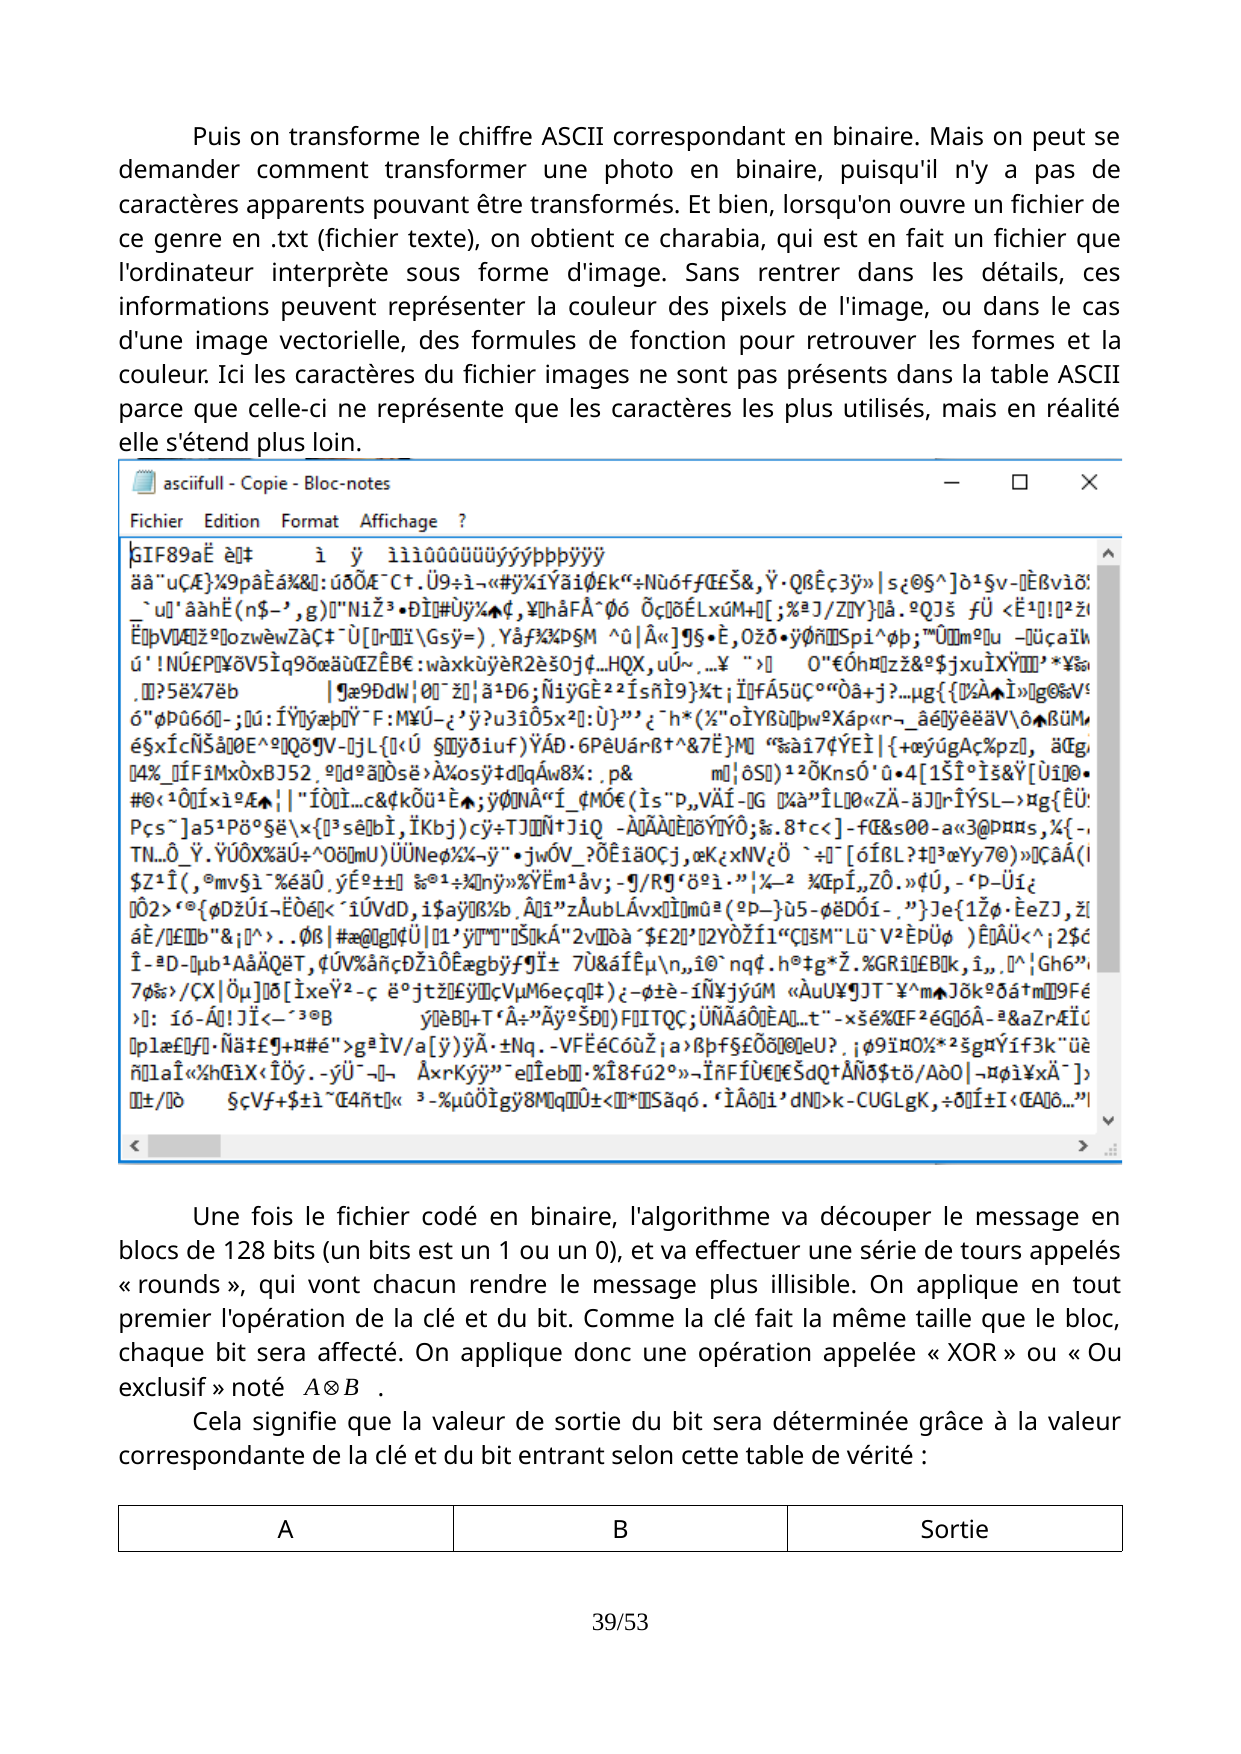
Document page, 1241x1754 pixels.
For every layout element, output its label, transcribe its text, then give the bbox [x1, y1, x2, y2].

table_header A [119, 1506, 453, 1551]
table_header Sortie [788, 1506, 1122, 1551]
text Cela signifie que la valeur de sortie du bit sera déterminée grâce à la valeur correspondante de la clé et du bit entrant selon cette table de vérité : [118, 1403, 1122, 1471]
text Puis on transforme le chiffre ASCII correspondant en binaire. Mais on peut se demander comment transformer une photo en binaire, puisqu'il n'y a pas de caractères apparents pouvant être transformés. Et bien, lorsqu'on ouvre un fichier de ce genre en .txt (fichier texte), on obtient ce charabia, qui est en fait un fichier que l'ordinateur interprète sous forme d'image. Sans rentrer dans les détails, ces informations peuvent représenter la couleur des pixels de l'image, ou dans le cas d'une image vectorielle, des formules de fonction pour retrouver les formes et la couleur. Ici les caractères du fichier images ne sont pas présents dans la table ASCII parce que celle-ci ne représente que les caractères les plus utilisés, mais en réalité elle s'étend plus loin. [118, 118, 1122, 458]
picture [118, 458, 1123, 1165]
table_header B [454, 1506, 787, 1551]
text Une fois le fichier codé en binaire, l'algorithme va découper le message en blocs de 128 bits (un bits est un 1 ou un 0), et va effectuer une série de tours appelés « rounds », qui vont chacun rendre le message plus illisible. On applique en tout premier l'opération de la clé et du bit. Comme la clé fait la même taille que le bloc, chaque bit sera affecté. On applique donc une opération appelée « XOR » ou « Ou exclusif » noté. [118, 1199, 1122, 1403]
